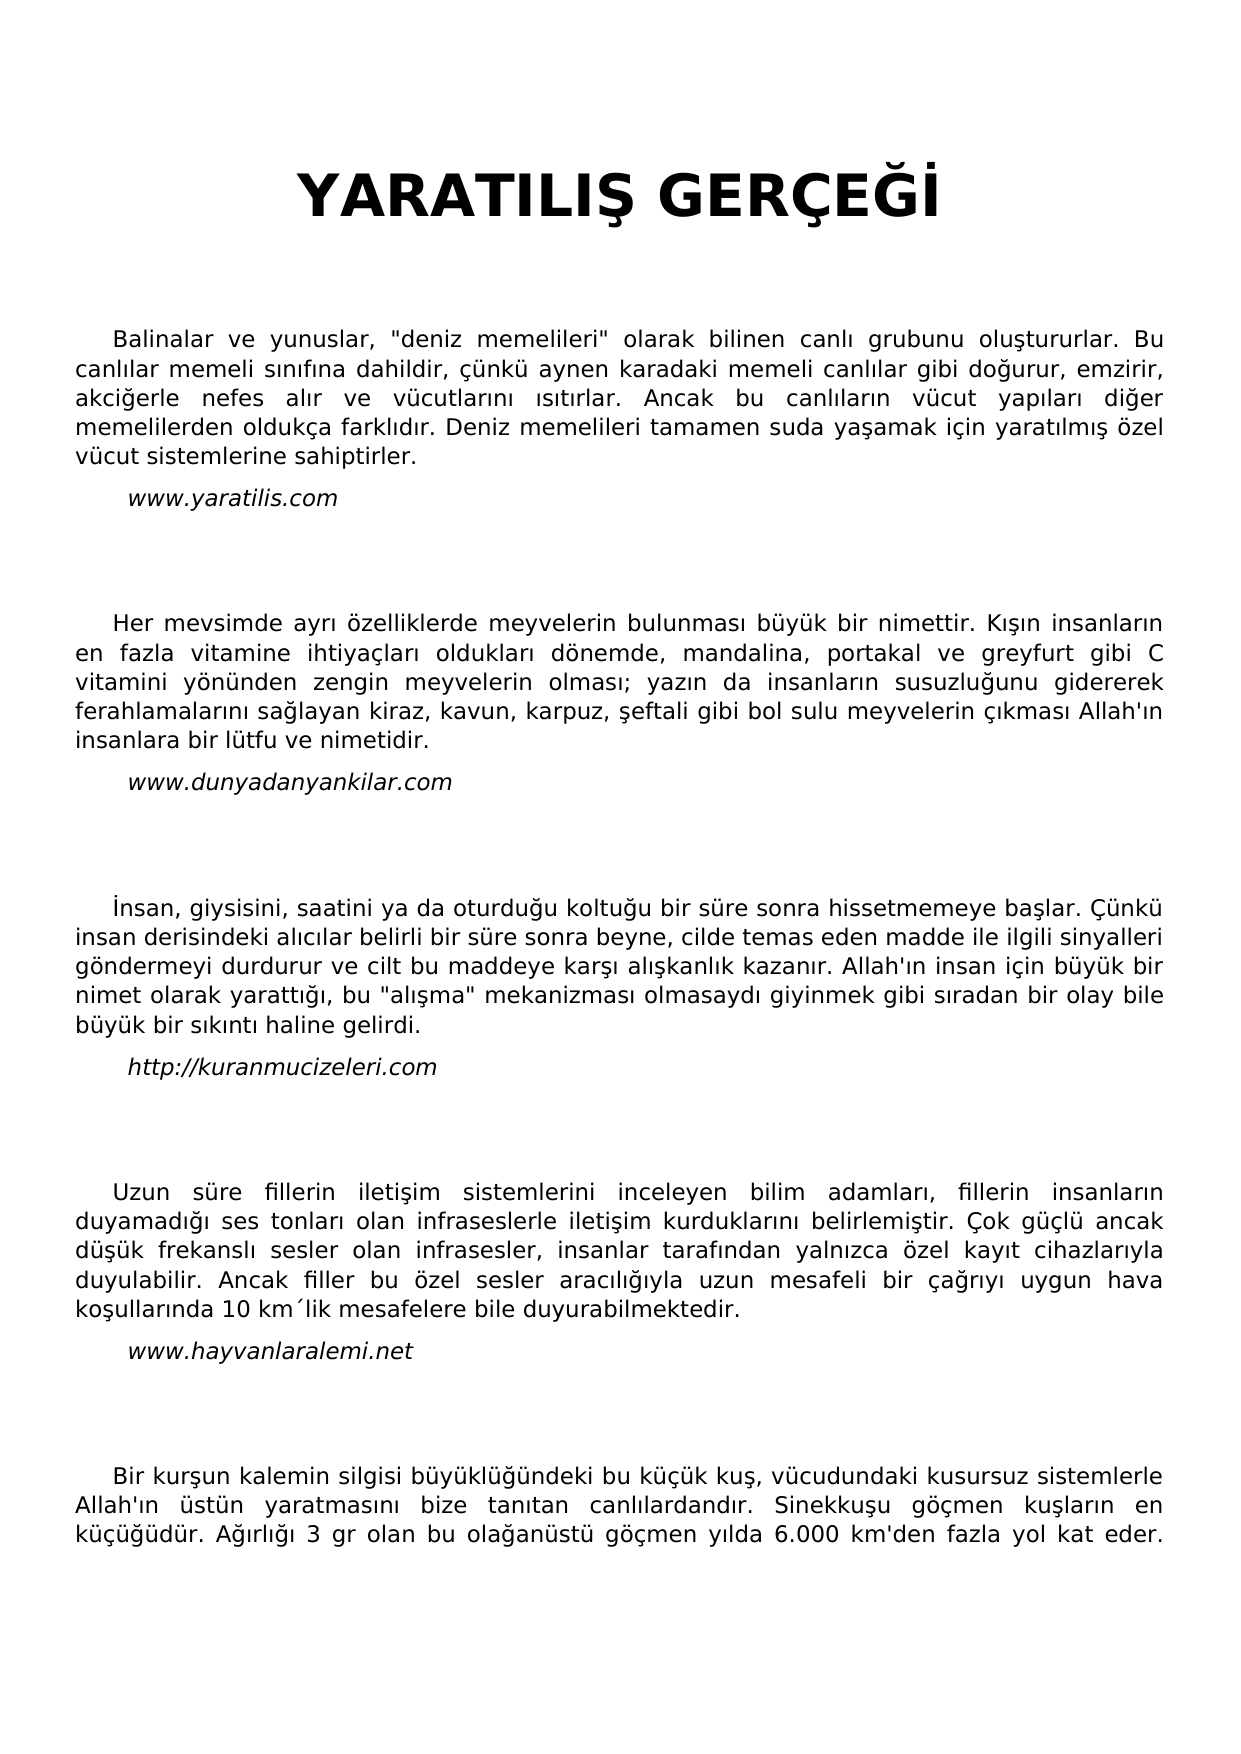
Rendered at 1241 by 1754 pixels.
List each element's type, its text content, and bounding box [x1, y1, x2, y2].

subtitle YARATILIŞ GERÇEĞİ [75, 162, 1165, 230]
text Her mevsimde ayrı özelliklerde meyvelerin bulunması büyük bir nimettir. Kışın insanların en fazla vitamine ihtiyaçları oldukları dönemde, mandalina, portakal ve greyfurt gibi C vitamini yönünden zengin meyvelerin olması; yazın da insanların susuzluğunu gidererek ferahlamalarını sağlayan kiraz, kavun, karpuz, şeftali gibi bol sulu meyvelerin çıkması Allah'ın insanlara bir lütfu ve nimetidir. [75, 611, 1165, 754]
text Uzun süre fillerin iletişim sistemlerini inceleyen bilim adamları, fillerin insanların duyamadığı ses tonları olan infraseslerle iletişim kurduklarını belirlemiştir. Çok güçlü ancak düşük frekanslı sesler olan infrasesler, insanlar tarafından yalnızca özel kayıt cihazlarıyla duyulabilir. Ancak filler bu özel sesler aracılığıyla uzun mesafeli bir çağrıyı uygun hava koşullarında 10 km´lik mesafelere bile duyurabilmektedir. [75, 1179, 1165, 1323]
text Bir kurşun kalemin silgisi büyüklüğündeki bu küçük kuş, vücudundaki kusursuz sistemlerle Allah'ın üstün yaratmasını bize tanıtan canlılardandır. Sinekkuşu göçmen kuşların en küçüğüdür. Ağırlığı 3 gr olan bu olağanüstü göçmen yılda 6.000 km'den fazla yol kat eder. [75, 1463, 1165, 1548]
text Balinalar ve yunuslar, "deniz memelileri" olarak bilinen canlı grubunu oluştururlar. Bu canlılar memeli sınıfına dahildir, çünkü aynen karadaki memeli canlılar gibi doğurur, emzirir, akciğerle nefes alır ve vücutlarını ısıtırlar. Ancak bu canlıların vücut yapıları diğer memelilerden oldukça farklıdır. Deniz memelileri tamamen suda yaşamak için yaratılmış özel vücut sistemlerine sahiptirler. [75, 326, 1165, 470]
text http://kuranmucizeleri.com [127, 1054, 1143, 1080]
text www.dunyadanyankilar.com [127, 769, 1143, 796]
text www.hayvanlaralemi.net [127, 1338, 1143, 1364]
text www.yaratilis.com [127, 485, 1143, 512]
text İnsan, giysisini, saatini ya da oturduğu koltuğu bir süre sonra hissetmemeye başlar. Çünkü insan derisindeki alıcılar belirli bir süre sonra beyne, cilde temas eden madde ile ilgili sinyalleri göndermeyi durdurur ve cilt bu maddeye karşı alışkanlık kazanır. Allah'ın insan için büyük bir nimet olarak yarattığı, bu "alışma" mekanizması olmasaydı giyinmek gibi sıradan bir olay bile büyük bir sıkıntı haline gelirdi. [75, 895, 1165, 1038]
